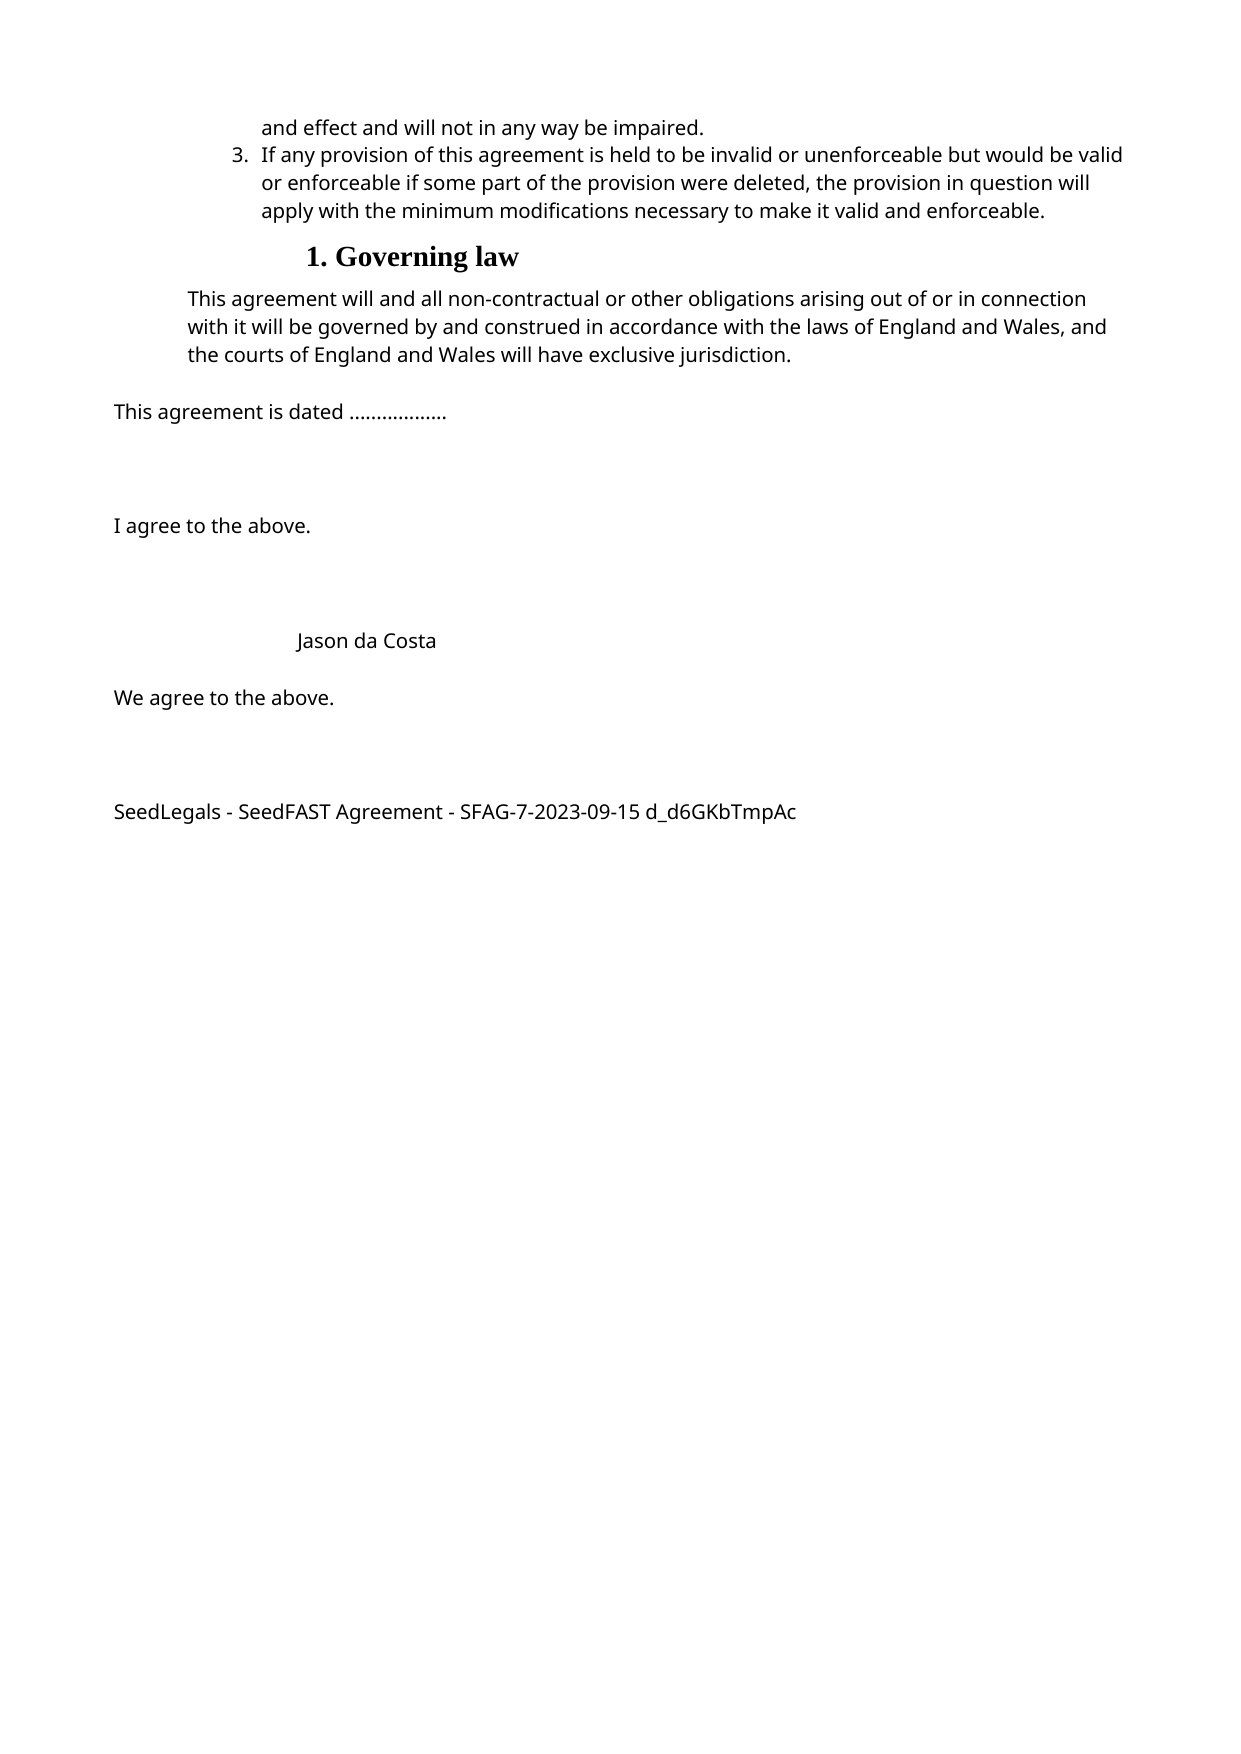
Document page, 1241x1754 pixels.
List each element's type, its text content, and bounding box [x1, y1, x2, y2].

text SeedLegals - SeedFAST Agreement - SFAG-7-2023-09-15 d_d6GKbTmpAc [113, 798, 1127, 826]
list and effect and will not in any way be impaired. [232, 113, 1127, 141]
list If any provision of this agreement is held to be invalid or unenforceable but would be valid or enforceable if some part of the provision were deleted, the provision in question will apply with the minimum modifications necessary to make it valid and enforceable. [232, 141, 1127, 224]
text We agree to the above. [113, 683, 1127, 711]
text Jason da Costa [113, 626, 620, 654]
list This agreement will and all non-contractual or other obligations arising out of or in connection with it will be governed by and construed in accordance with the laws of England and Wales, and the courts of England and Wales will have exclusive jurisdiction. [158, 285, 1127, 368]
subtitle Governing law [306, 239, 1127, 272]
text I agree to the above. [113, 512, 1127, 539]
text This agreement is dated .................. [113, 397, 1127, 425]
